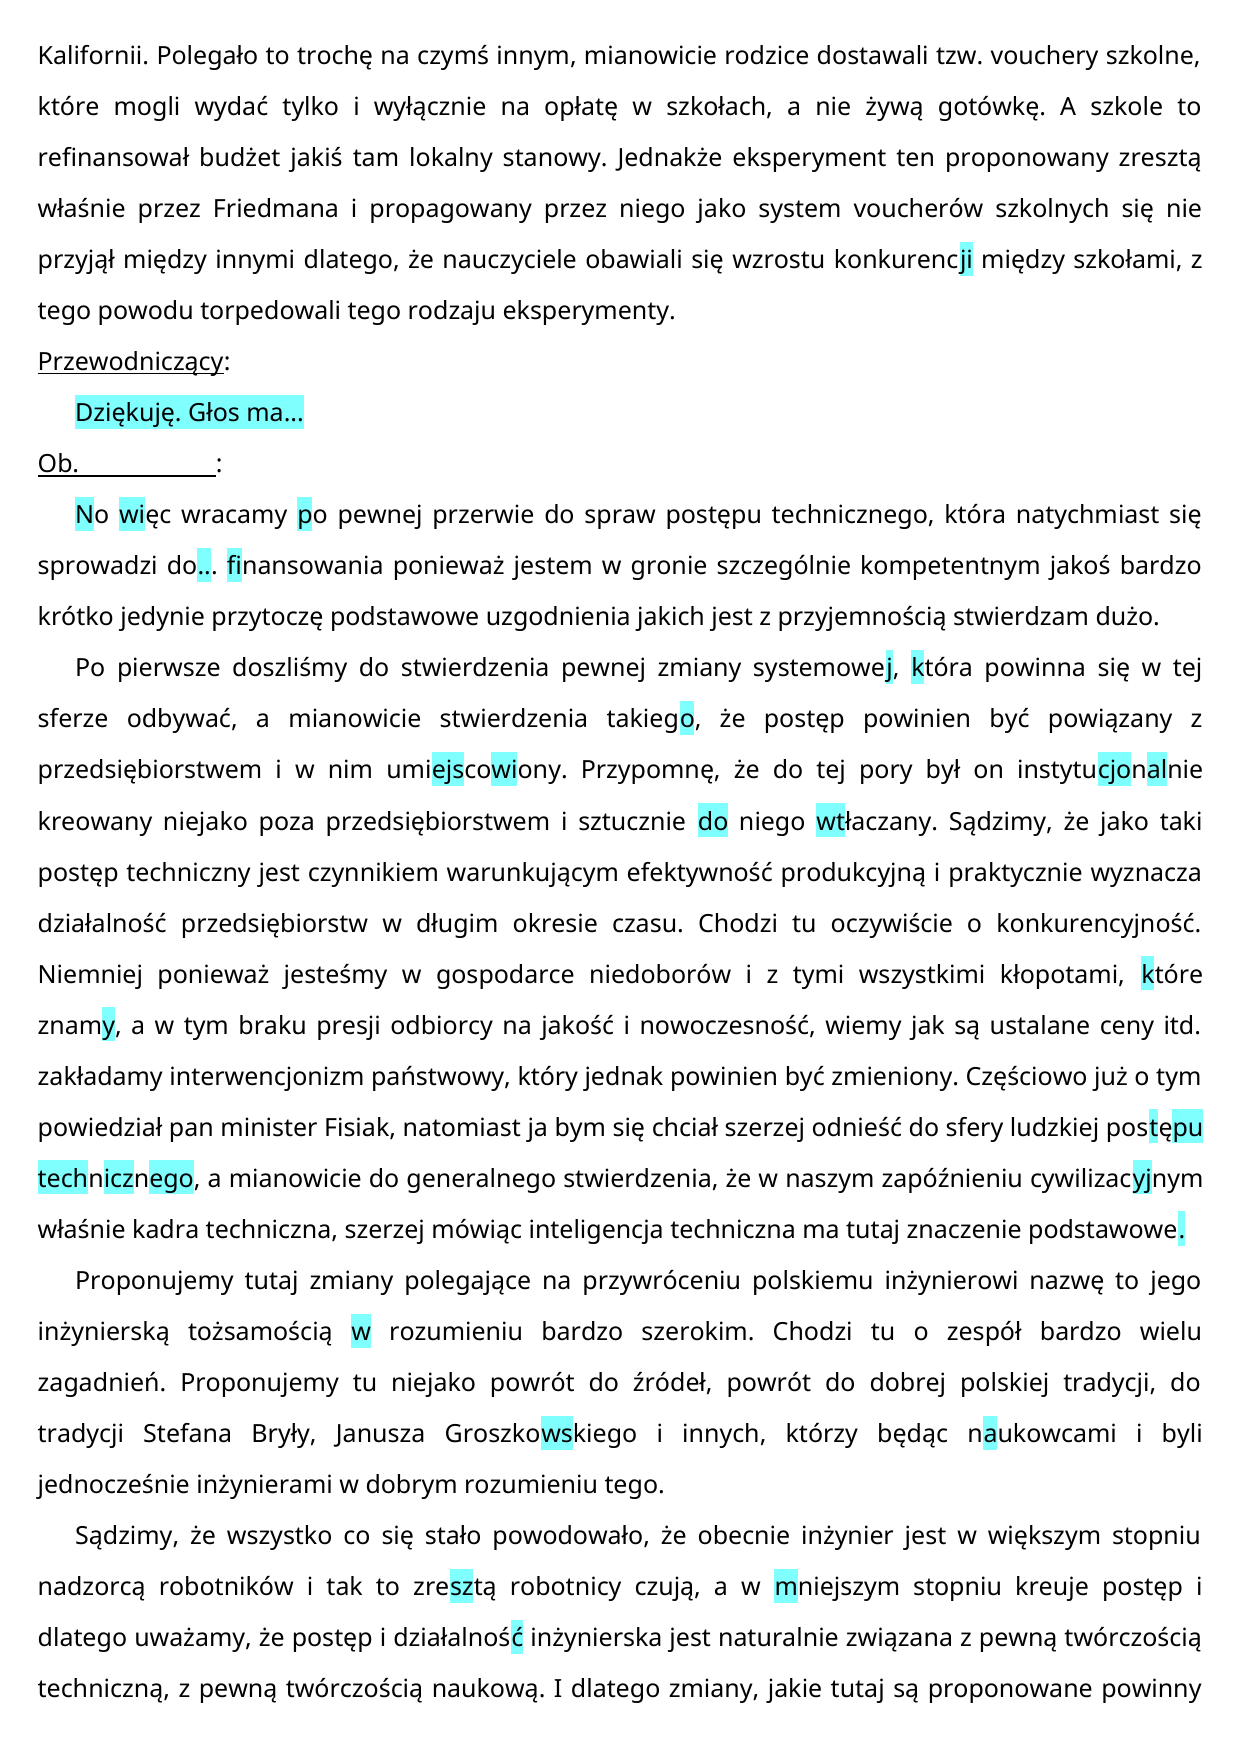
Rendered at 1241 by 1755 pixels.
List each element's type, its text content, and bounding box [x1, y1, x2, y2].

text Po pierwsze doszliśmy do stwierdzenia pewnej zmiany systemowej, która powinna się w tej sferze odbywać, a mianowicie stwierdzenia takiego, że postęp powinien być powiązany z przedsiębiorstwem i w nim umiejscowiony. Przypomnę, że do tej pory był on instytucjonalnie kreowany niejako poza przedsiębiorstwem i sztucznie do niego wtłaczany. Sądzimy, że jako taki postęp techniczny jest czynnikiem warunkującym efektywność produkcyjną i praktycznie wyznacza działalność przedsiębiorstw w długim okresie czasu. Chodzi tu oczywiście o konkurencyjność. Niemniej ponieważ jesteśmy w gospodarce niedoborów i z tymi wszystkimi kłopotami, które znamy, a w tym braku presji odbiorcy na jakość i nowoczesność, wiemy jak są ustalane ceny itd. zakładamy interwencjonizm państwowy, który jednak powinien być zmieniony. Częściowo już o tym powiedział pan minister Fisiak, natomiast ja bym się chciał szerzej odnieść do sfery ludzkiej postępu technicznego, a mianowicie do generalnego stwierdzenia, że w naszym zapóźnieniu cywilizacyjnym właśnie kadra techniczna, szerzej mówiąc inteligencja techniczna ma tutaj znaczenie podstawowe. [37, 650, 1203, 1246]
text No więc wracamy po pewnej przerwie do spraw postępu technicznego, która natychmiast się sprowadzi do... finansowania ponieważ jestem w gronie szczególnie kompetentnym jakoś bardzo krótko jedynie przytoczę podstawowe uzgodnienia jakich jest z przyjemnością stwierdzam dużo. [37, 497, 1203, 633]
text Przewodniczący: [37, 344, 1203, 378]
text Dziękuję. Głos ma... [37, 395, 1203, 429]
text Ob. : [37, 446, 1203, 480]
text Kalifornii. Polegało to trochę na czymś innym, mianowicie rodzice dostawali tzw. vouchery szkolne, które mogli wydać tylko i wyłącznie na opłatę w szkołach, a nie żywą gotówkę. A szkole to refinansował budżet jakiś tam lokalny stanowy. Jednakże eksperyment ten proponowany zresztą właśnie przez Friedmana i propagowany przez niego jako system voucherów szkolnych się nie przyjął między innymi dlatego, że nauczyciele obawiali się wzrostu konkurencji między szkołami, z tego powodu torpedowali tego rodzaju eksperymenty. [37, 37, 1203, 327]
text Sądzimy, że wszystko co się stało powodowało, że obecnie inżynier jest w większym stopniu nadzorcą robotników i tak to zresztą robotnicy czują, a w mniejszym stopniu kreuje postęp i dlatego uważamy, że postęp i działalność inżynierska jest naturalnie związana z pewną twórczością techniczną, z pewną twórczością naukową. I dlatego zmiany, jakie tutaj są proponowane powinny [37, 1518, 1203, 1705]
text Proponujemy tutaj zmiany polegające na przywróceniu polskiemu inżynierowi nazwę to jego inżynierską tożsamością w rozumieniu bardzo szerokim. Chodzi tu o zespół bardzo wielu zagadnień. Proponujemy tu niejako powrót do źródeł, powrót do dobrej polskiej tradycji, do tradycji Stefana Bryły, Janusza Groszkowskiego i innych, którzy będąc naukowcami i byli jednocześnie inżynierami w dobrym rozumieniu tego. [37, 1262, 1203, 1501]
